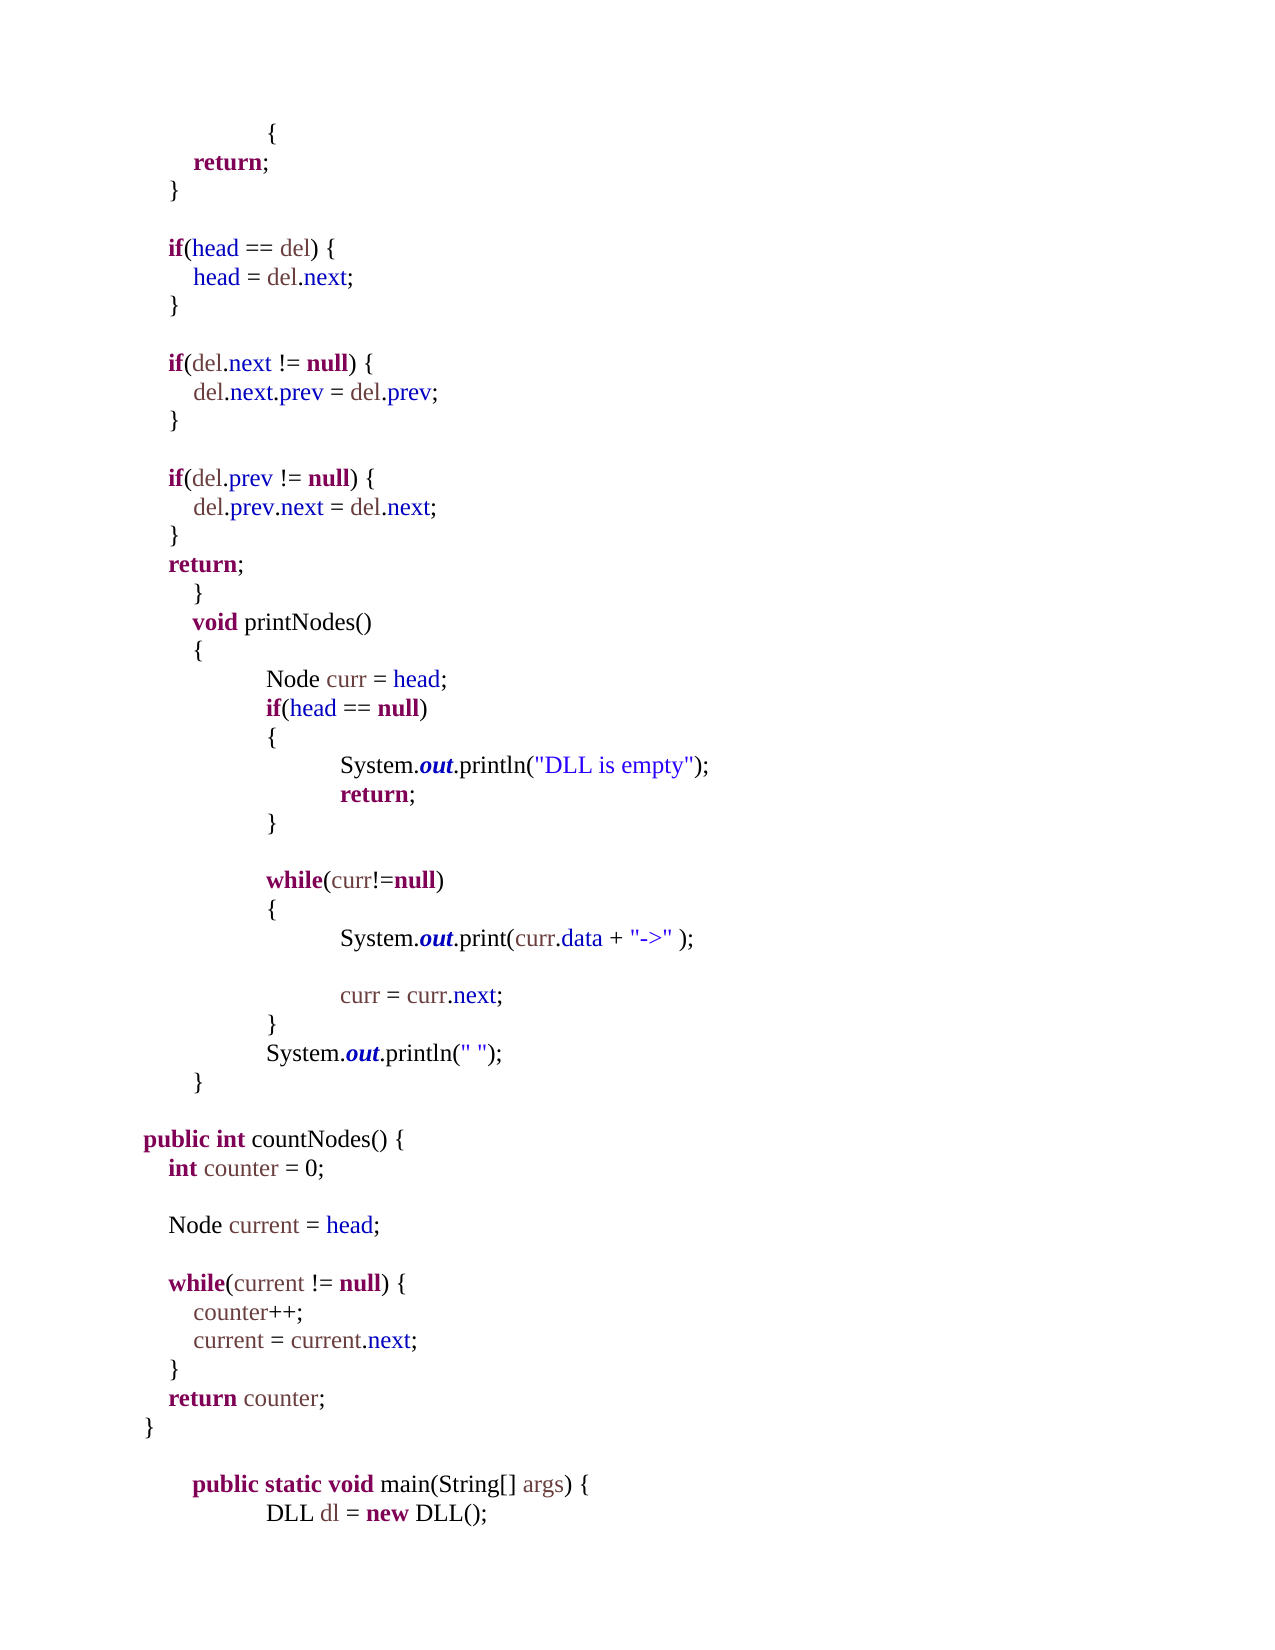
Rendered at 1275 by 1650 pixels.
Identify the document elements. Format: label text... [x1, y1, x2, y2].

text System.out.println(" "); [118, 1038, 1157, 1067]
text { [118, 722, 1157, 751]
text } [118, 1412, 1157, 1441]
text head = del.next; [118, 262, 1157, 291]
text void printNodes() [118, 607, 1157, 636]
text } [118, 1067, 1157, 1096]
text } [118, 808, 1157, 837]
text return counter; [118, 1383, 1157, 1412]
text { [118, 636, 1157, 664]
text while(current != null) { [118, 1268, 1157, 1297]
text return; [118, 549, 1157, 578]
text return; [118, 779, 1157, 808]
text } [118, 1009, 1157, 1038]
text } [118, 291, 1157, 319]
text public static void main(String[] args) { [118, 1469, 1157, 1498]
text if(del.next != null) { [118, 348, 1157, 377]
text counter++; [118, 1297, 1157, 1326]
text System.out.print(curr.data + "->" ); [118, 923, 1157, 952]
text public int countNodes() { [118, 1124, 1157, 1153]
text del.prev.next = del.next; [118, 492, 1157, 521]
text { [118, 894, 1157, 923]
text curr = curr.next; [118, 981, 1157, 1009]
text } [118, 1354, 1157, 1383]
text del.next.prev = del.prev; [118, 377, 1157, 406]
text if(del.prev != null) { [118, 463, 1157, 492]
text } [118, 406, 1157, 434]
text } [118, 578, 1157, 607]
text int counter = 0; [118, 1153, 1157, 1182]
text if(head == del) { [118, 233, 1157, 262]
text while(curr!=null) [118, 866, 1157, 894]
text current = current.next; [118, 1326, 1157, 1354]
text DLL dl = new DLL(); [118, 1498, 1157, 1527]
text if(head == null) [118, 693, 1157, 722]
text return; [118, 147, 1157, 176]
text { [118, 118, 1157, 147]
text } [118, 521, 1157, 549]
text } [118, 176, 1157, 204]
text Node current = head; [118, 1211, 1157, 1239]
text Node curr = head; [118, 664, 1157, 693]
text System.out.println("DLL is empty"); [118, 751, 1157, 779]
